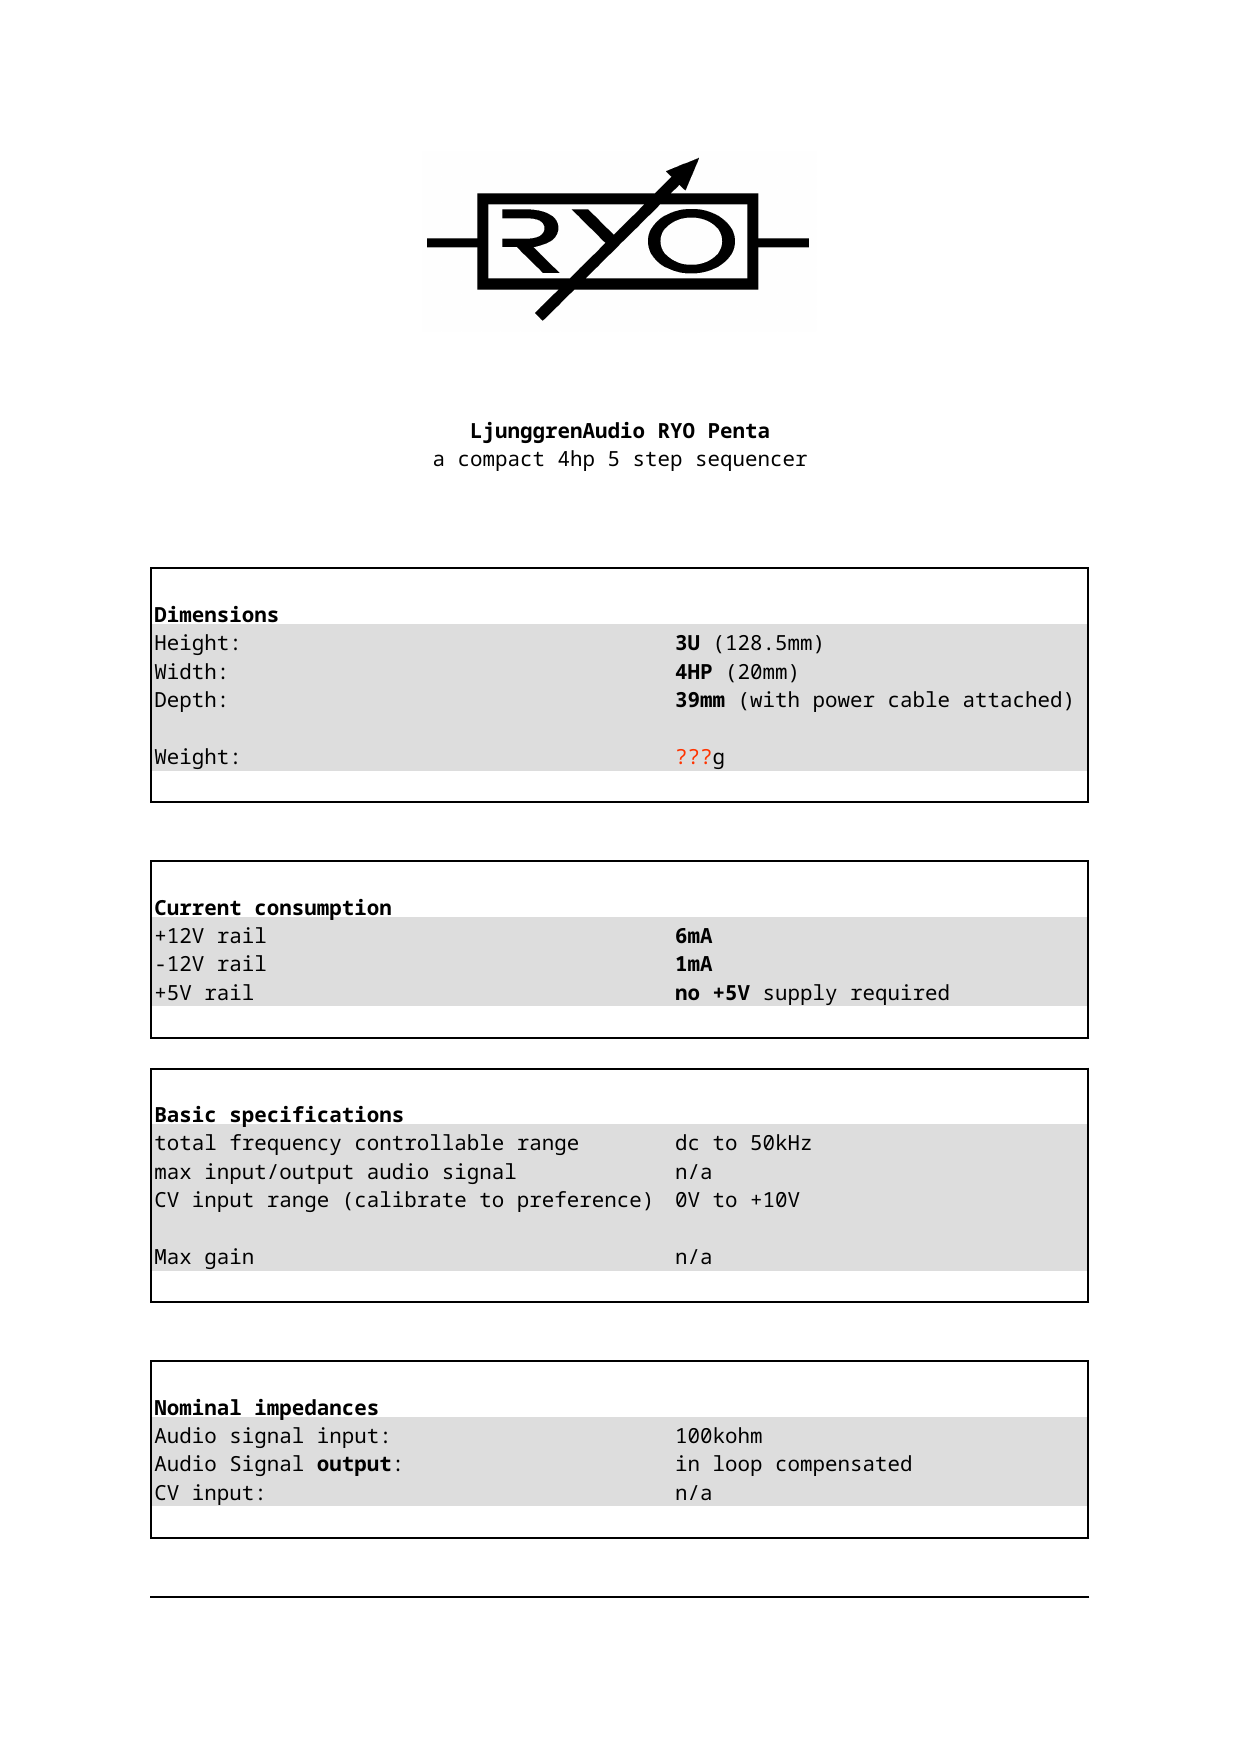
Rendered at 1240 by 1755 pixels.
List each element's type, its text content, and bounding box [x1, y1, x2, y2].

text Nominal impedances [152, 1388, 1087, 1417]
text Dimensions [152, 596, 1087, 624]
text Width: 4HP (20mm) [152, 653, 1087, 681]
text -12V rail 1mA [152, 945, 1087, 974]
text Depth: 39mm (with power cable attached) [152, 681, 1087, 709]
text Basic specifications [152, 1096, 1087, 1124]
picture [422, 151, 817, 332]
text a compact 4hp 5 step sequencer [150, 444, 1089, 473]
text CV input range (calibrate to preference) 0V to +10V [152, 1181, 1087, 1209]
text CV input: n/a [152, 1474, 1087, 1506]
text +12V rail 6mA [152, 917, 1087, 945]
text Weight: ???g [152, 738, 1087, 771]
text Height: 3U (128.5mm) [152, 624, 1087, 653]
text Max gain n/a [152, 1238, 1087, 1271]
text max input/output audio signal n/a [152, 1153, 1087, 1181]
text +5V rail no +5V supply required [152, 974, 1087, 1006]
text total frequency controllable range dc to 50kHz [152, 1124, 1087, 1153]
text Audio signal input: 100kohm Audio Signal output: in loop compensated [152, 1417, 1087, 1474]
text Current consumption [152, 888, 1087, 917]
text LjunggrenAudio RYO Penta [150, 416, 1089, 444]
